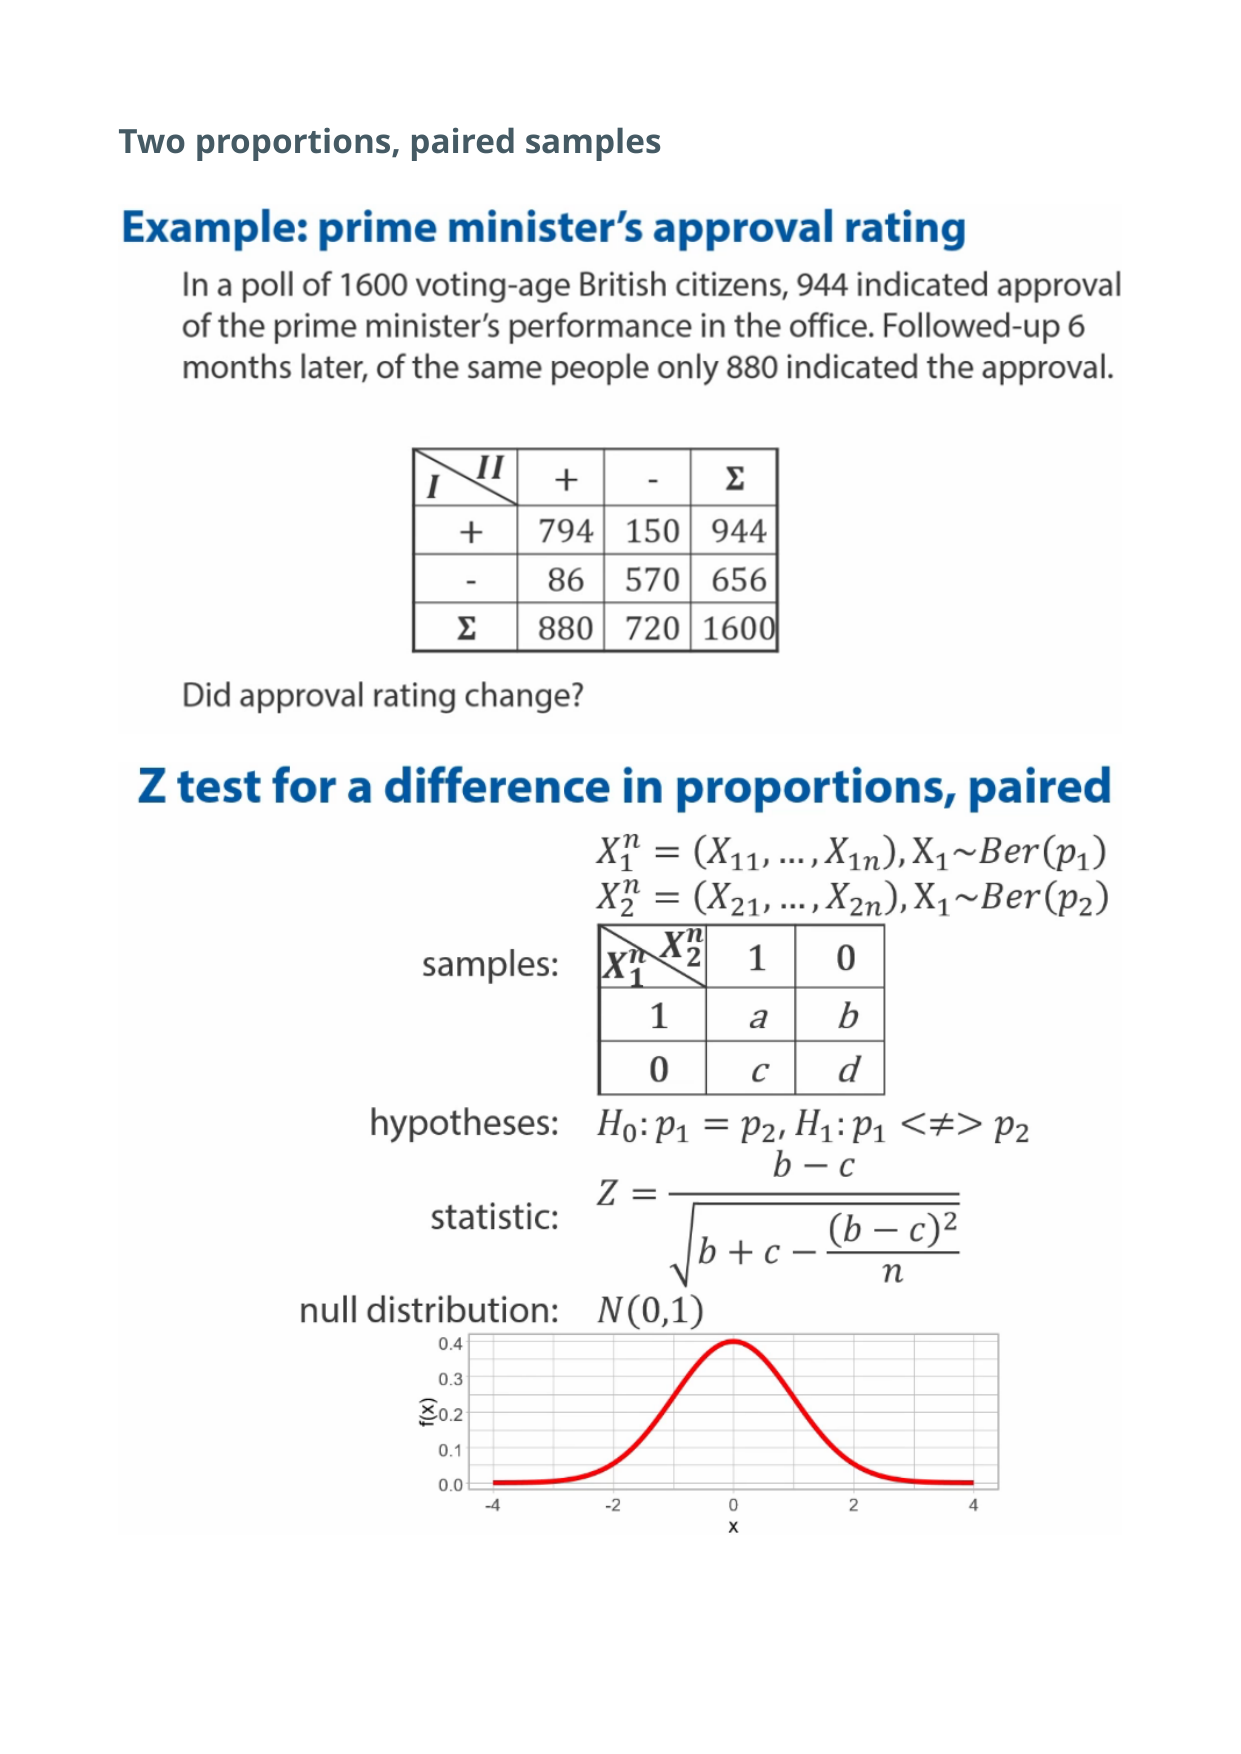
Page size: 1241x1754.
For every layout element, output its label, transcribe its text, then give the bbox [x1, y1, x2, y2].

picture [118, 204, 1123, 734]
subtitle Two proportions, paired samples [118, 118, 1122, 163]
picture [118, 762, 1123, 1535]
